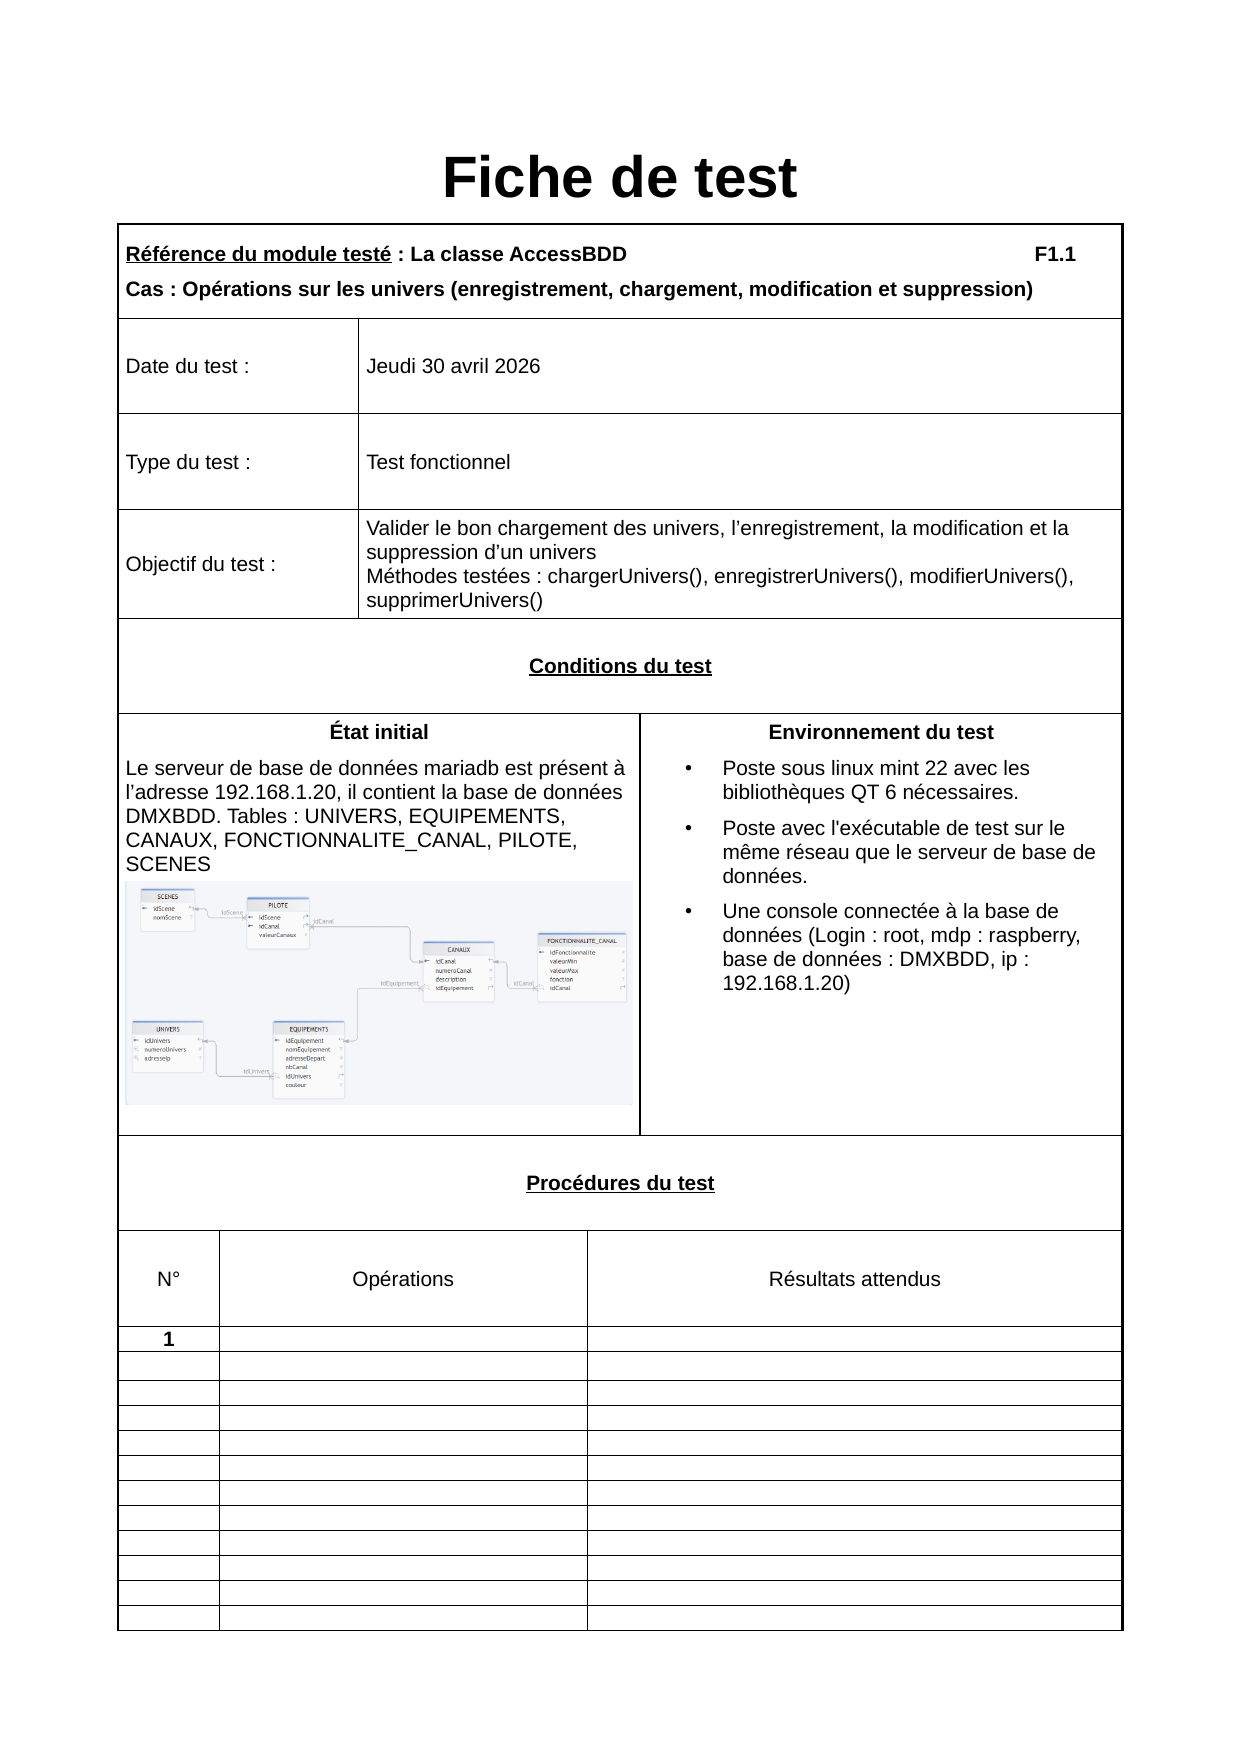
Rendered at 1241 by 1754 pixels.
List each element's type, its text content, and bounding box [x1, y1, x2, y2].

table_cell [119, 1531, 219, 1555]
picture [125, 881, 633, 1105]
table_cell Test fonctionnel [359, 414, 1121, 509]
table_cell [119, 1481, 219, 1505]
table_cell [588, 1406, 1121, 1430]
table_cell [588, 1352, 1121, 1380]
table_cell Opérations [220, 1231, 587, 1326]
table_cell [220, 1531, 587, 1555]
table_cell [220, 1431, 587, 1455]
table_cell [220, 1406, 587, 1430]
table_cell Type du test : [119, 414, 358, 509]
table_cell [220, 1381, 587, 1405]
table_cell Procédures du test [119, 1136, 1121, 1230]
table_cell [220, 1352, 587, 1380]
table_cell [119, 1606, 219, 1630]
table_cell [588, 1456, 1121, 1480]
table_cell [119, 1556, 219, 1580]
table_header Référence du module testé : La classe AccessBDD F1.1 Cas : Opérations sur les univers (enregistrement, chargement, modification et suppression) [119, 225, 1121, 318]
table_cell [220, 1506, 587, 1530]
table_cell [220, 1556, 587, 1580]
table_cell [220, 1327, 587, 1351]
table_cell Date du test : [119, 319, 358, 413]
table_cell [119, 1506, 219, 1530]
table_cell [588, 1481, 1121, 1505]
table_cell [220, 1581, 587, 1605]
title Fiche de test [118, 143, 1122, 210]
table_cell [588, 1381, 1121, 1405]
table_cell Environnement du test Poste sous linux mint 22 avec les bibliothèques QT 6 nécessaires. Poste avec l'exécutable de test sur le même réseau que le serveur de base de données. Une console connectée à la base de données (Login : root, mdp : raspberry, base de données : DMXBDD, ip : 192.168.1.20) [641, 714, 1121, 1135]
table_cell [588, 1431, 1121, 1455]
table_cell [588, 1606, 1121, 1630]
table_cell [119, 1456, 219, 1480]
table_cell Objectif du test : [119, 510, 358, 617]
table_cell [220, 1456, 587, 1480]
table_cell [119, 1581, 219, 1605]
table_cell [119, 1431, 219, 1455]
table_cell État initial Le serveur de base de données mariadb est présent à l’adresse 192.168.1.20, il contient la base de données DMXBDD. Tables : UNIVERS, EQUIPEMENTS, CANAUX, FONCTIONNALITE_CANAL, PILOTE, SCENES [119, 714, 639, 1135]
table_cell Jeudi 30 avril 2026 [359, 319, 1121, 413]
table_cell [588, 1556, 1121, 1580]
table_cell [119, 1352, 219, 1380]
table_cell Conditions du test [119, 619, 1121, 713]
table_cell N° [119, 1231, 219, 1326]
table_cell [119, 1381, 219, 1405]
table_cell [119, 1406, 219, 1430]
table_cell Valider le bon chargement des univers, l’enregistrement, la modification et la suppression d’un univers Méthodes testées : chargerUnivers(), enregistrerUnivers(), modifierUnivers(), supprimerUnivers() [359, 510, 1121, 617]
table_cell Résultats attendus [588, 1231, 1121, 1326]
table_cell 1 [119, 1327, 219, 1351]
table_cell [220, 1481, 587, 1505]
table_cell [220, 1606, 587, 1630]
table_cell [588, 1581, 1121, 1605]
table_cell [588, 1327, 1121, 1351]
table_cell [588, 1531, 1121, 1555]
table_cell [588, 1506, 1121, 1530]
